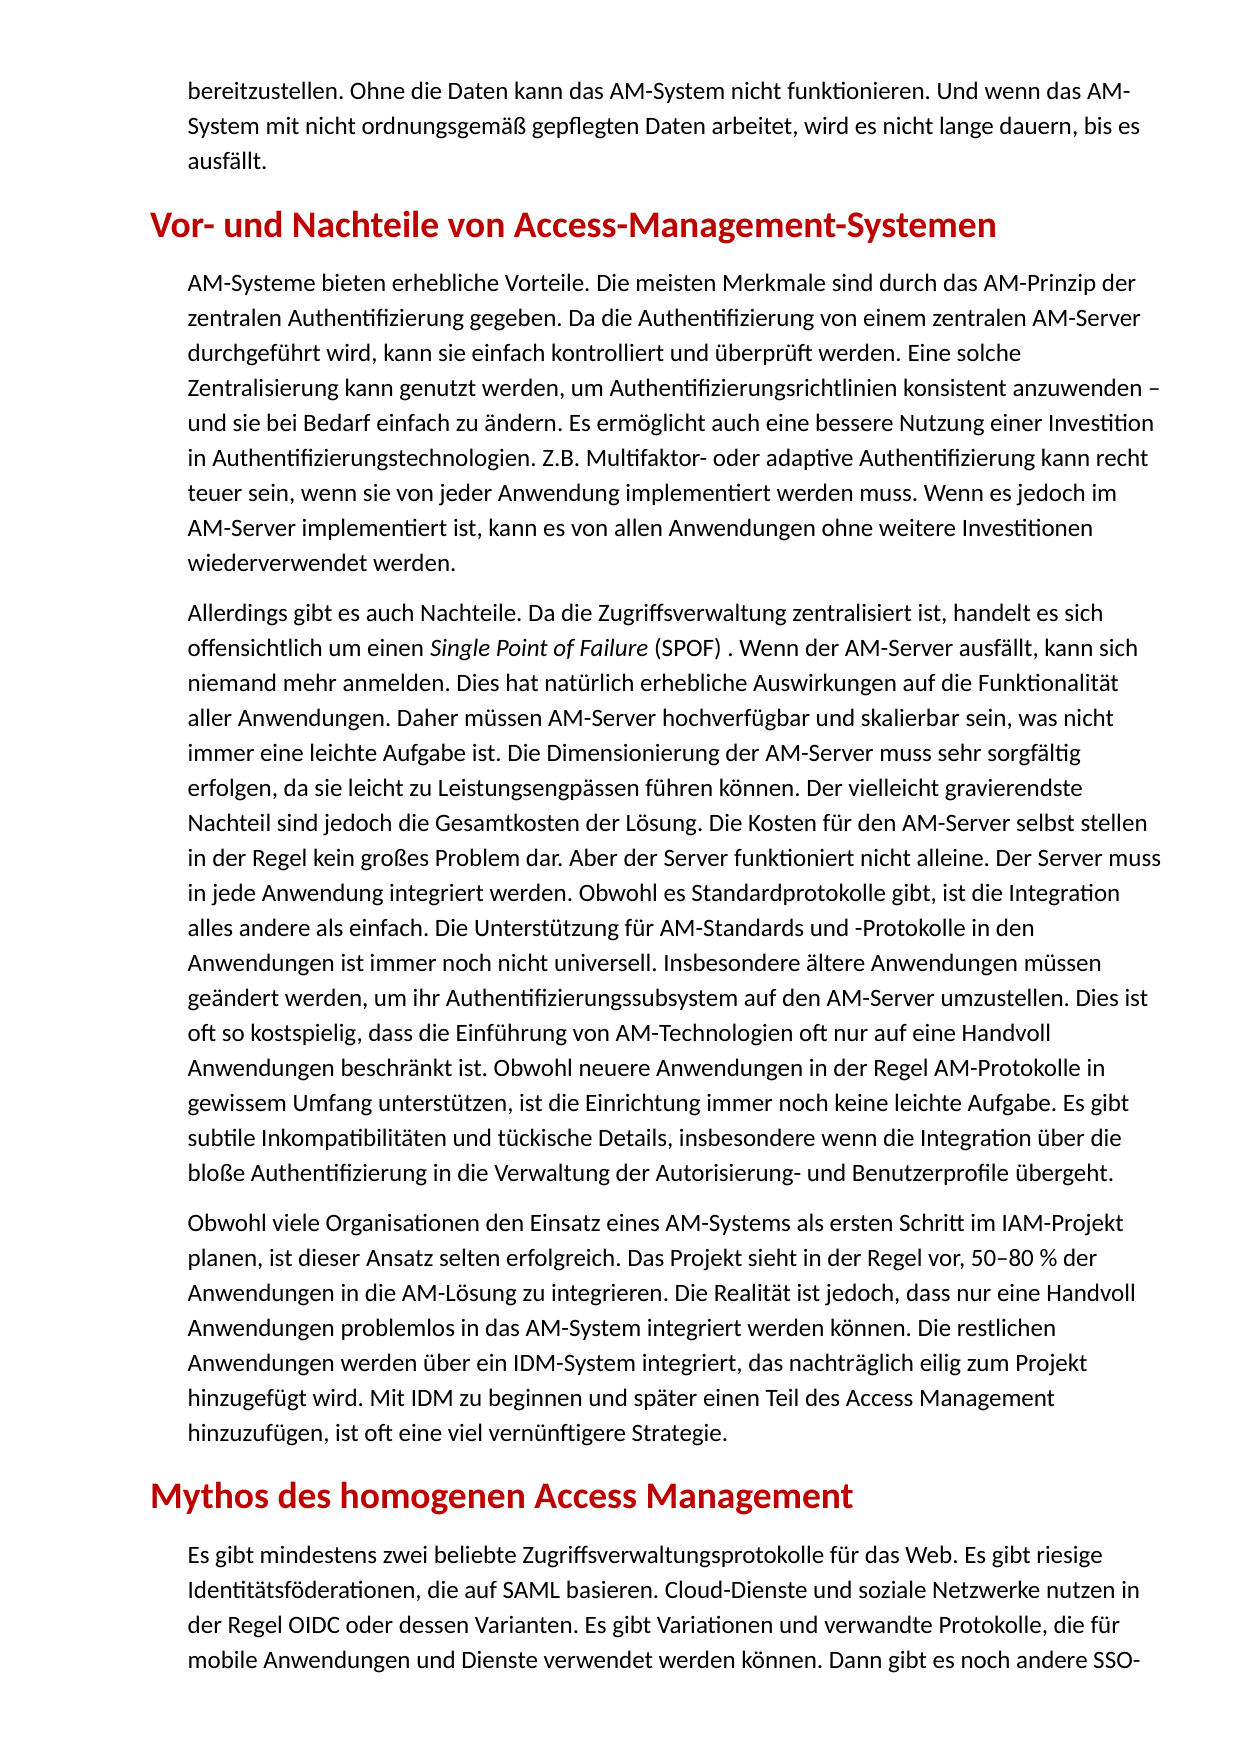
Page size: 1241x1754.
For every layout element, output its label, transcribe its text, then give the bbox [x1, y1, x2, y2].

subtitle Vor- und Nachteile von Access-Management-Systemen [150, 201, 1165, 247]
subtitle Mythos des homogenen Access Management [150, 1472, 1165, 1518]
text Es gibt mindestens zwei beliebte Zugriffsverwaltungsprotokolle für das Web. Es gibt riesige Identitätsföderationen, die auf SAML basieren. Cloud-Dienste und soziale Netzwerke nutzen in der Regel OIDC oder dessen Varianten. Es gibt Variationen und verwandte Protokolle, die für mobile Anwendungen und Dienste verwendet werden können. Dann gibt es noch andere SSO- [187, 1539, 1165, 1675]
text Allerdings gibt es auch Nachteile. Da die Zugriffsverwaltung zentralisiert ist, handelt es sich offensichtlich um einen Single Point of Failure (SPOF) . Wenn der AM-Server ausfällt, kann sich niemand mehr anmelden. Dies hat natürlich erhebliche Auswirkungen auf die Funktionalität aller Anwendungen. Daher müssen AM-Server hochverfügbar und skalierbar sein, was nicht immer eine leichte Aufgabe ist. Die Dimensionierung der AM-Server muss sehr sorgfältig erfolgen, da sie leicht zu Leistungsengpässen führen können. Der vielleicht gravierendste Nachteil sind jedoch die Gesamtkosten der Lösung. Die Kosten für den AM-Server selbst stellen in der Regel kein großes Problem dar. Aber der Server funktioniert nicht alleine. Der Server muss in jede Anwendung integriert werden. Obwohl es Standardprotokolle gibt, ist die Integration alles andere als einfach. Die Unterstützung für AM-Standards und -Protokolle in den Anwendungen ist immer noch nicht universell. Insbesondere ältere Anwendungen müssen geändert werden, um ihr Authentifizierungssubsystem auf den AM-Server umzustellen. Dies ist oft so kostspielig, dass die Einführung von AM-Technologien oft nur auf eine Handvoll Anwendungen beschränkt ist. Obwohl neuere Anwendungen in der Regel AM-Protokolle in gewissem Umfang unterstützen, ist die Einrichtung immer noch keine leichte Aufgabe. Es gibt subtile Inkompatibilitäten und tückische Details, insbesondere wenn die Integration über die bloße Authentifizierung in die Verwaltung der Autorisierung- und Benutzerprofile übergeht. [187, 597, 1165, 1188]
text bereitzustellen. Ohne die Daten kann das AM-System nicht funktionieren. Und wenn das AM-System mit nicht ordnungsgemäß gepflegten Daten arbeitet, wird es nicht lange dauern, bis es ausfällt. [187, 75, 1165, 176]
text Obwohl viele Organisationen den Einsatz eines AM-Systems als ersten Schritt im IAM-Projekt planen, ist dieser Ansatz selten erfolgreich. Das Projekt sieht in der Regel vor, 50–80 % der Anwendungen in die AM-Lösung zu integrieren. Die Realität ist jedoch, dass nur eine Handvoll Anwendungen problemlos in das AM-System integriert werden können. Die restlichen Anwendungen werden über ein IDM-System integriert, das nachträglich eilig zum Projekt hinzugefügt wird. Mit IDM zu beginnen und später einen Teil des Access Management hinzuzufügen, ist oft eine viel vernünftigere Strategie. [187, 1207, 1165, 1447]
text AM-Systeme bieten erhebliche Vorteile. Die meisten Merkmale sind durch das AM-Prinzip der zentralen Authentifizierung gegeben. Da die Authentifizierung von einem zentralen AM-Server durchgeführt wird, kann sie einfach kontrolliert und überprüft werden. Eine solche Zentralisierung kann genutzt werden, um Authentifizierungsrichtlinien konsistent anzuwenden – und sie bei Bedarf einfach zu ändern. Es ermöglicht auch eine bessere Nutzung einer Investition in Authentifizierungstechnologien. Z.B. Multifaktor- oder adaptive Authentifizierung kann recht teuer sein, wenn sie von jeder Anwendung implementiert werden muss. Wenn es jedoch im AM-Server implementiert ist, kann es von allen Anwendungen ohne weitere Investitionen wiederverwendet werden. [187, 267, 1165, 578]
